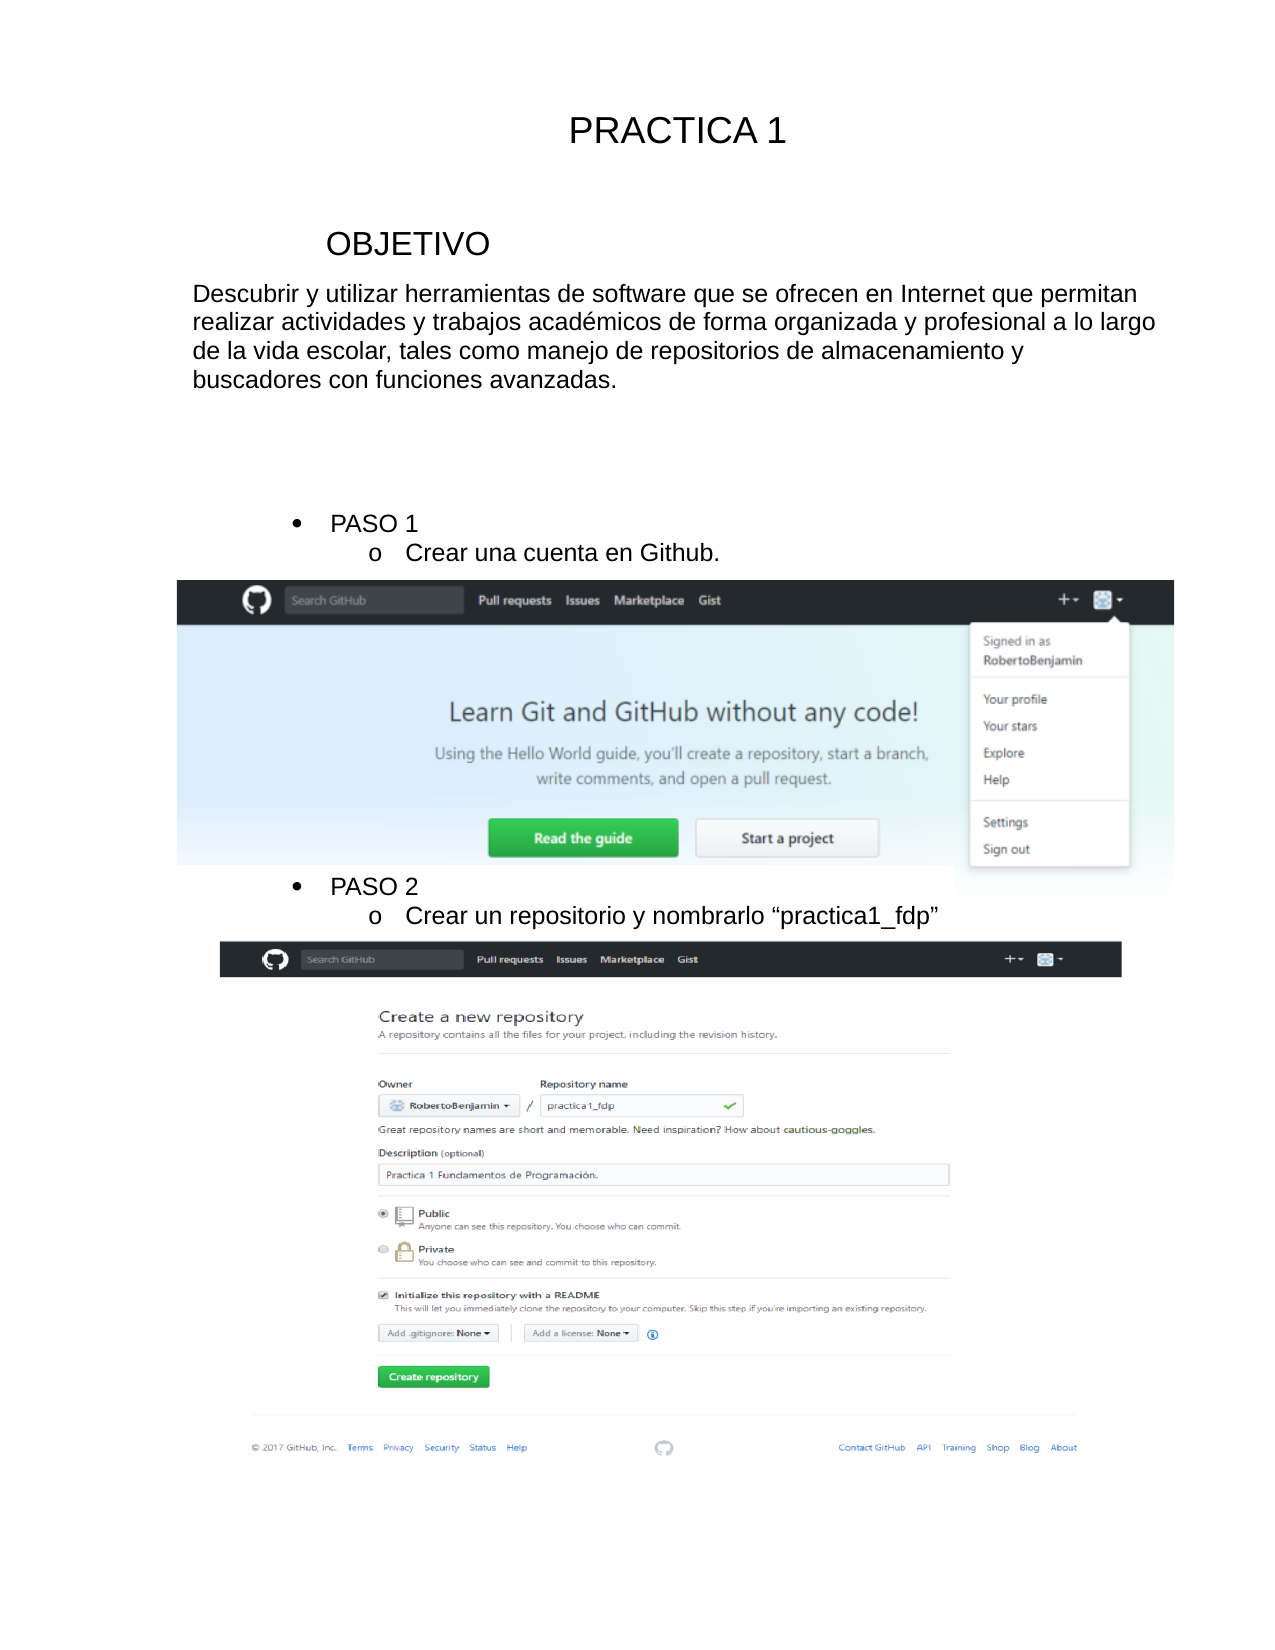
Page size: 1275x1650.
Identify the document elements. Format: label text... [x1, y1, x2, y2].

list Crear un repositorio y nombrarlo “practica1_fdp” [368, 901, 939, 932]
list PASO 1 [293, 509, 785, 538]
list Crear una cuenta en Github. [368, 538, 785, 569]
text PRACTICA 1 [475, 109, 880, 152]
text Descubrir y utilizar herramientas de software que se ofrecen en Internet que permitan realizar actividades y trabajos académicos de forma organizada y profesional a lo largo de la vida escolar, tales como manejo de repositorios de almacenamiento y buscadores con funciones avanzadas. [192, 279, 1159, 394]
text OBJETIVO [206, 224, 610, 262]
list PASO 2 [293, 872, 939, 901]
